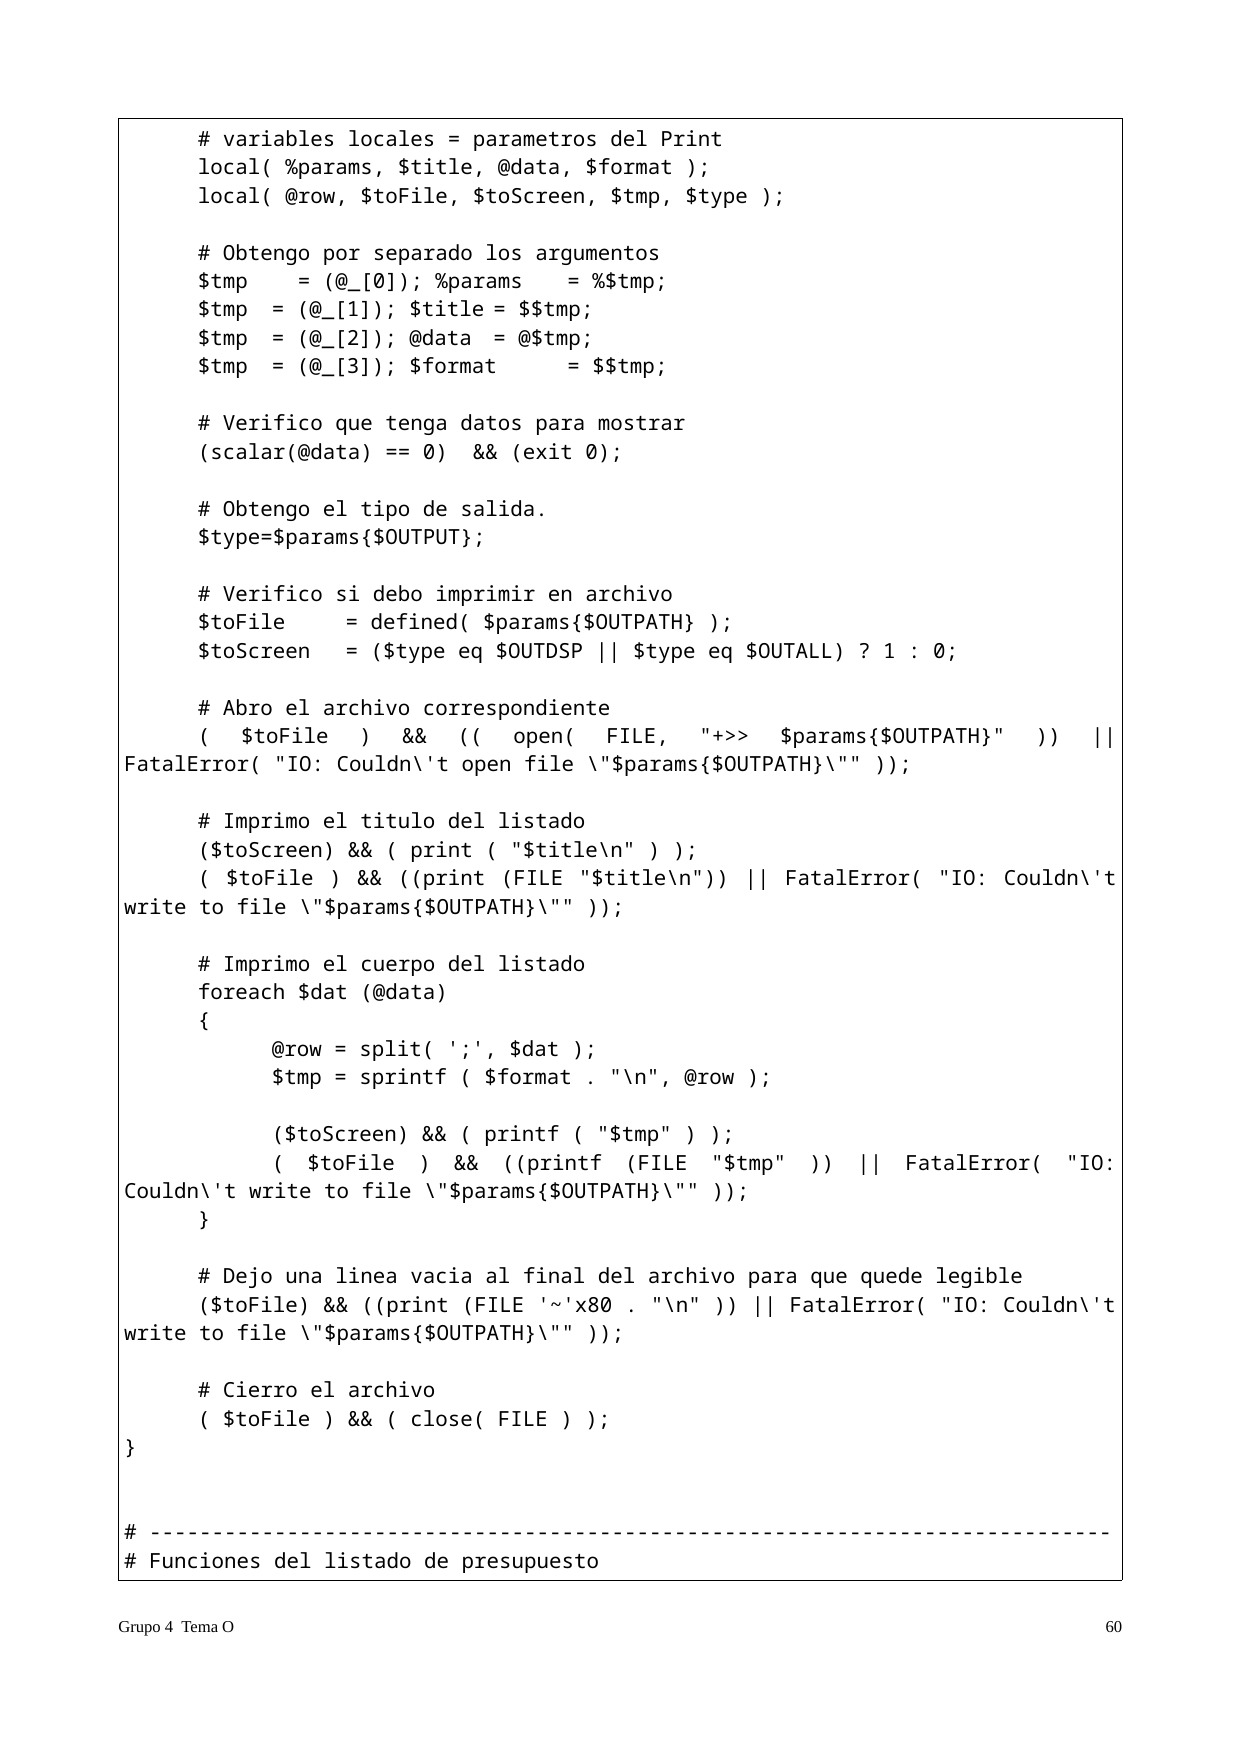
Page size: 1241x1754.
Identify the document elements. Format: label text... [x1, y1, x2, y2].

table_header # variables locales = parametros del Print local( %params, $title, @data, $format ); local( @row, $toFile, $toScreen, $tmp, $type ); # Obtengo por separado los argumentos $tmp = (@_[0]); %params = %$tmp; $tmp = (@_[1]); $title = $$tmp; $tmp = (@_[2]); @data = @$tmp; $tmp = (@_[3]); $format = $$tmp; # Verifico que tenga datos para mostrar (scalar(@data) == 0) && (exit 0); # Obtengo el tipo de salida. $type=$params{$OUTPUT}; # Verifico si debo imprimir en archivo $toFile = defined( $params{$OUTPATH} ); $toScreen = ($type eq $OUTDSP || $type eq $OUTALL) ? 1 : 0; # Abro el archivo correspondiente ( $toFile ) && (( open( FILE, "+>> $params{$OUTPATH}" )) || FatalError( "IO: Couldn\'t open file \"$params{$OUTPATH}\"" )); # Imprimo el titulo del listado ($toScreen) && ( print ( "$title\n" ) ); ( $toFile ) && ((print (FILE "$title\n")) || FatalError( "IO: Couldn\'t write to file \"$params{$OUTPATH}\"" )); # Imprimo el cuerpo del listado foreach $dat (@data) { @row = split( ';', $dat ); $tmp = sprintf ( $format . "\n", @row ); ($toScreen) && ( printf ( "$tmp" ) ); ( $toFile ) && ((printf (FILE "$tmp" )) || FatalError( "IO: Couldn\'t write to file \"$params{$OUTPATH}\"" )); } # Dejo una linea vacia al final del archivo para que quede legible ($toFile) && ((print (FILE '~'x80 . "\n" )) || FatalError( "IO: Couldn\'t write to file \"$params{$OUTPATH}\"" )); # Cierro el archivo ( $toFile ) && ( close( FILE ) ); } # ----------------------------------------------------------------------------- # Funciones del listado de presupuesto [119, 119, 1122, 1580]
